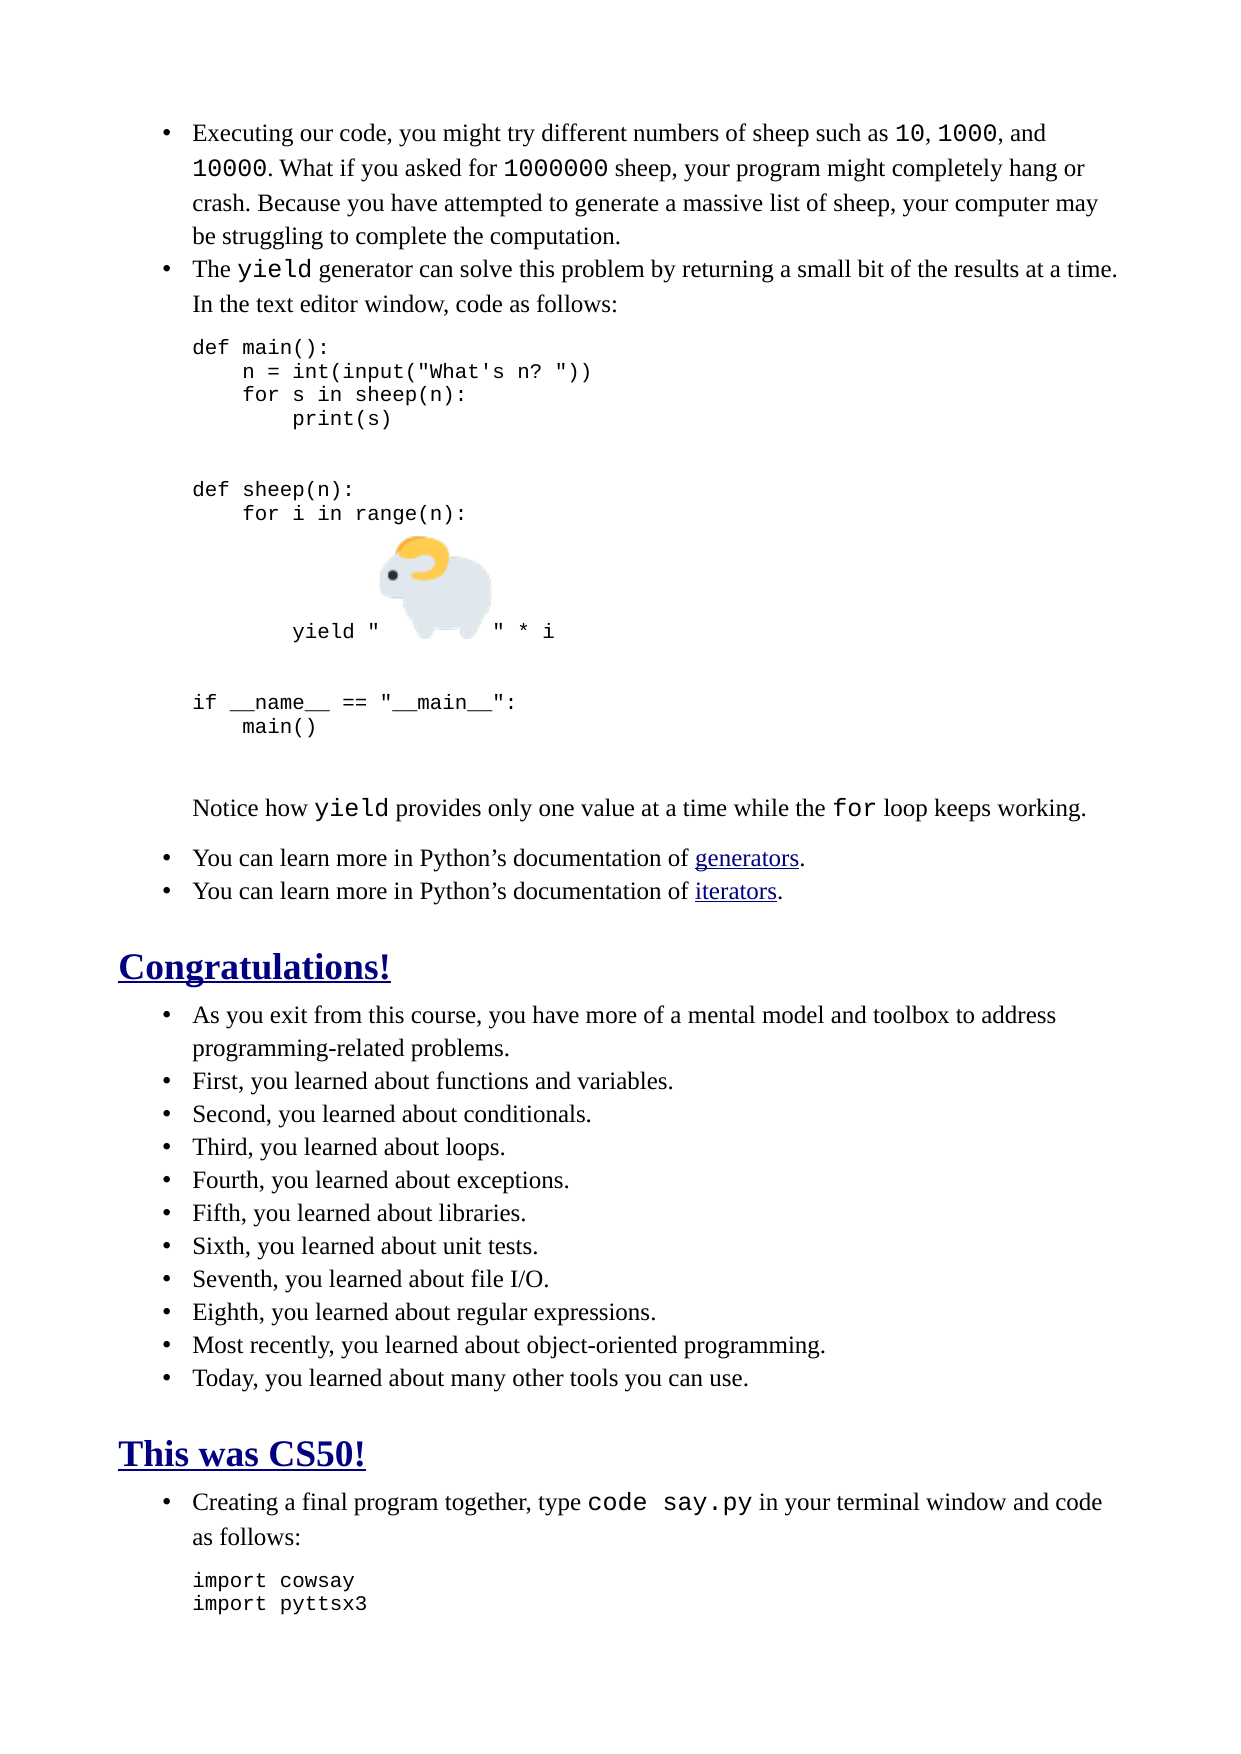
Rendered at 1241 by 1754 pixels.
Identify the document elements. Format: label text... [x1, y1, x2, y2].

list print(s) [162, 408, 1122, 432]
list The yield generator can solve this problem by returning a small bit of the results at a time. In the text editor window, code as follows: [162, 254, 1122, 318]
list Most recently, you learned about object-oriented programming. [162, 1330, 1122, 1359]
list import cowsay [162, 1570, 1122, 1593]
list def sheep(n): [162, 479, 1122, 503]
subtitle This was CS50! [118, 1431, 1122, 1474]
list def main(): [162, 337, 1122, 361]
list for i in range(n): [162, 503, 1122, 526]
list Seventh, you learned about file I/O. [162, 1264, 1122, 1293]
list Third, you learned about loops. [162, 1132, 1122, 1161]
list for s in sheep(n): [162, 384, 1122, 408]
list Second, you learned about conditionals. [162, 1099, 1122, 1128]
list First, you learned about functions and variables. [162, 1066, 1122, 1094]
picture [379, 526, 492, 639]
list Sixth, you learned about unit tests. [162, 1231, 1122, 1260]
list import pyttsx3 [162, 1593, 1122, 1617]
list Fourth, you learned about exceptions. [162, 1165, 1122, 1194]
list Eighth, you learned about regular expressions. [162, 1297, 1122, 1326]
list Today, you learned about many other tools you can use. [162, 1363, 1122, 1392]
list main() [162, 716, 1122, 739]
subtitle Congratulations! [118, 944, 1122, 987]
list yield "" * i [162, 526, 1122, 645]
list Creating a final program together, type code say.py in your terminal window and code as follows: [162, 1487, 1122, 1551]
list n = int(input("What's n? ")) [162, 361, 1122, 384]
list Executing our code, you might try different numbers of sheep such as 10, 1000, and 10000. What if you asked for 1000000 sheep, your program might completely hang or crash. Because you have attempted to generate a massive list of sheep, your computer may be struggling to complete the computation. [162, 118, 1122, 250]
list You can learn more in Python’s documentation of iterators. [162, 876, 1122, 904]
list if __name__ == "__main__": [162, 692, 1122, 716]
list Fifth, you learned about libraries. [162, 1198, 1122, 1227]
list You can learn more in Python’s documentation of generators. [162, 843, 1122, 871]
list Notice how yield provides only one value at a time while the for loop keeps working. [162, 793, 1122, 823]
list As you exit from this course, you have more of a mental model and toolbox to address programming-related problems. [162, 1000, 1122, 1062]
